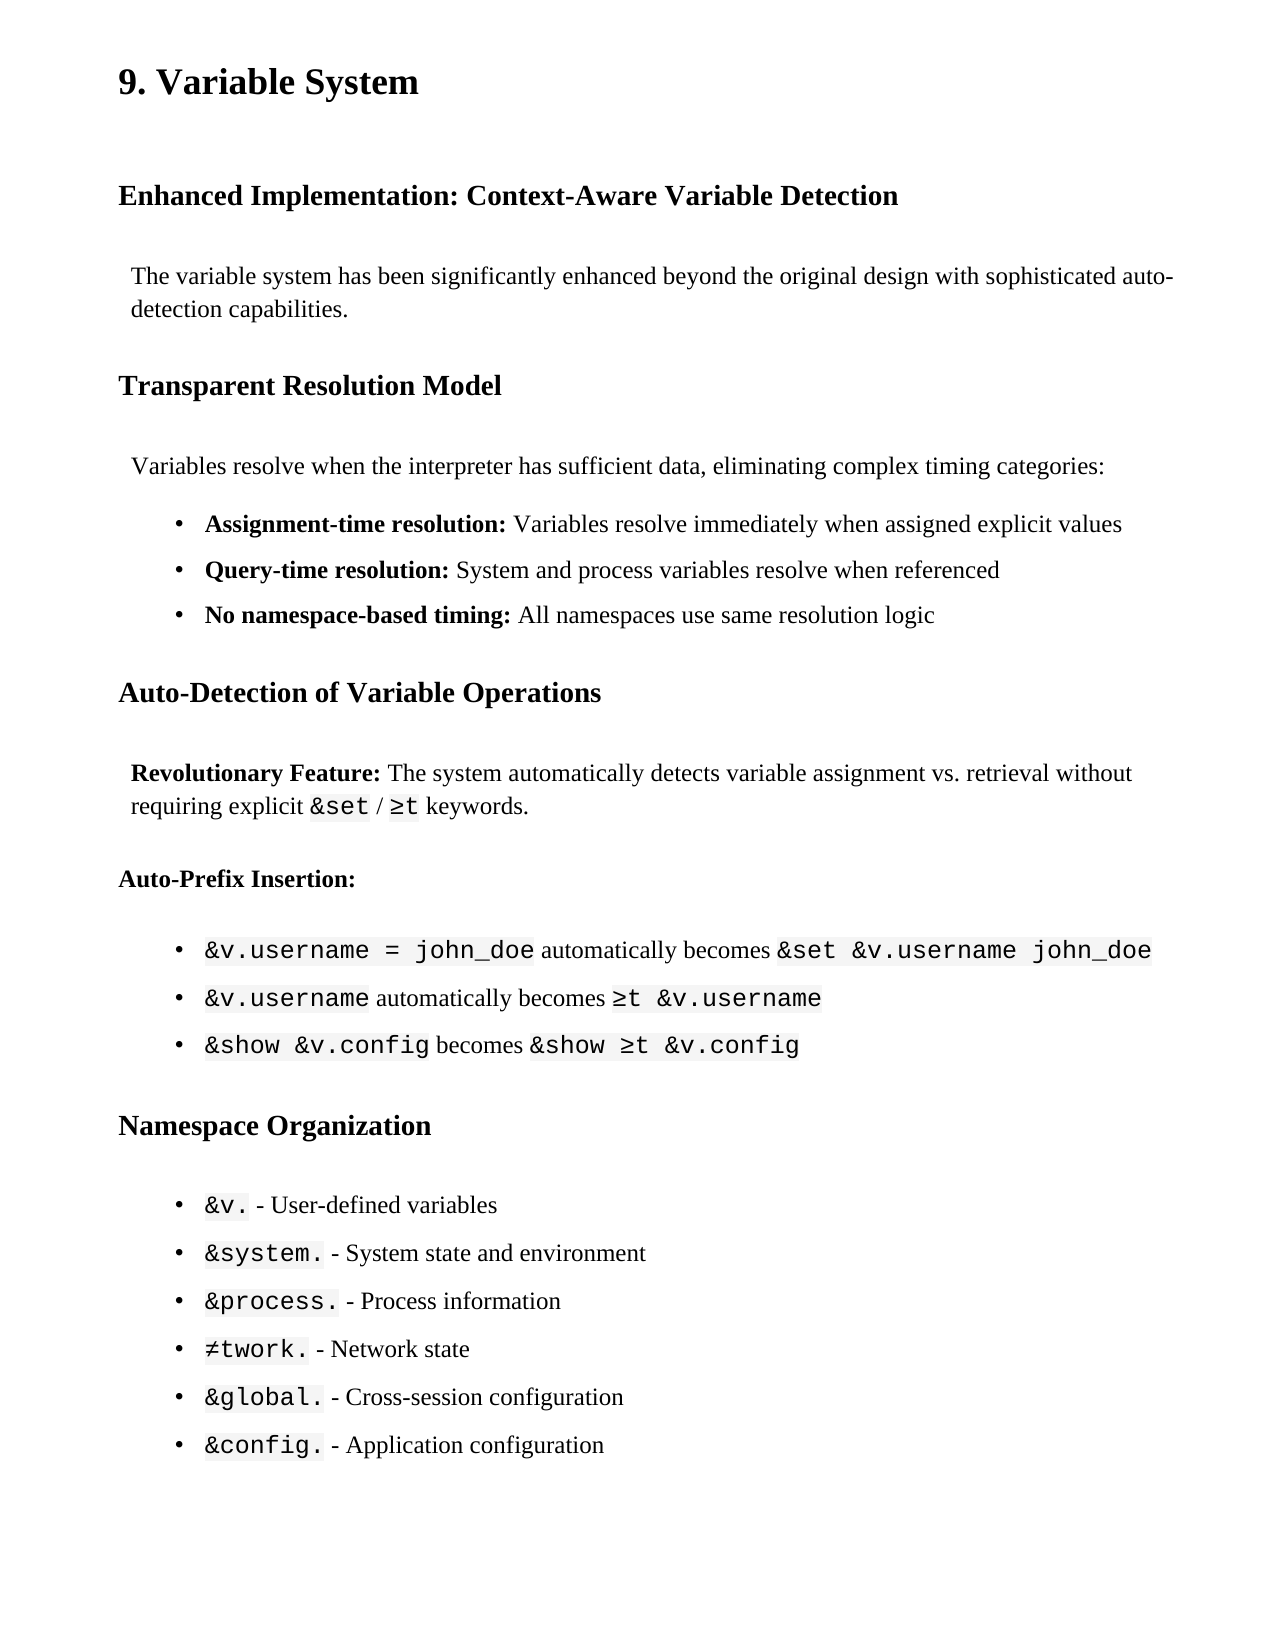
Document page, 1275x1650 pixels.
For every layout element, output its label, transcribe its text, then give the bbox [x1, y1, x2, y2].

list &show &v.config becomes &show ≥t &v.config [175, 1031, 1203, 1061]
list &v.username = john_doe automatically becomes &set &v.username john_doe [175, 935, 1203, 966]
list &config. - Application configuration [175, 1430, 1203, 1461]
subtitle Transparent Resolution Model [118, 368, 1216, 402]
list &system. - System state and environment [175, 1238, 1203, 1269]
text Variables resolve when the interpreter has sufficient data, eliminating complex timing categories: [131, 451, 1203, 480]
list &v. - User-defined variables [175, 1191, 1203, 1221]
list Assignment-time resolution: Variables resolve immediately when assigned explicit values [175, 509, 1203, 538]
subtitle Auto-Detection of Variable Operations [118, 675, 1216, 709]
list ≠twork. - Network state [175, 1334, 1203, 1365]
list &global. - Cross-session configuration [175, 1382, 1203, 1413]
subtitle Namespace Organization [118, 1108, 1216, 1141]
list No namespace-based timing: All namespaces use same resolution logic [175, 600, 1203, 629]
subtitle 9. Variable System [118, 59, 1216, 102]
list &process. - Process information [175, 1286, 1203, 1317]
list Query-time resolution: System and process variables resolve when referenced [175, 555, 1203, 584]
subtitle Auto-Prefix Insertion: [118, 864, 1216, 893]
list &v.username automatically becomes ≥t &v.username [175, 983, 1203, 1013]
subtitle Enhanced Implementation: Context-Aware Variable Detection [118, 178, 1216, 212]
text The variable system has been significantly enhanced beyond the original design with sophisticated auto-detection capabilities. [131, 261, 1203, 323]
text Revolutionary Feature: The system automatically detects variable assignment vs. retrieval without requiring explicit &set / ≥t keywords. [131, 758, 1203, 822]
